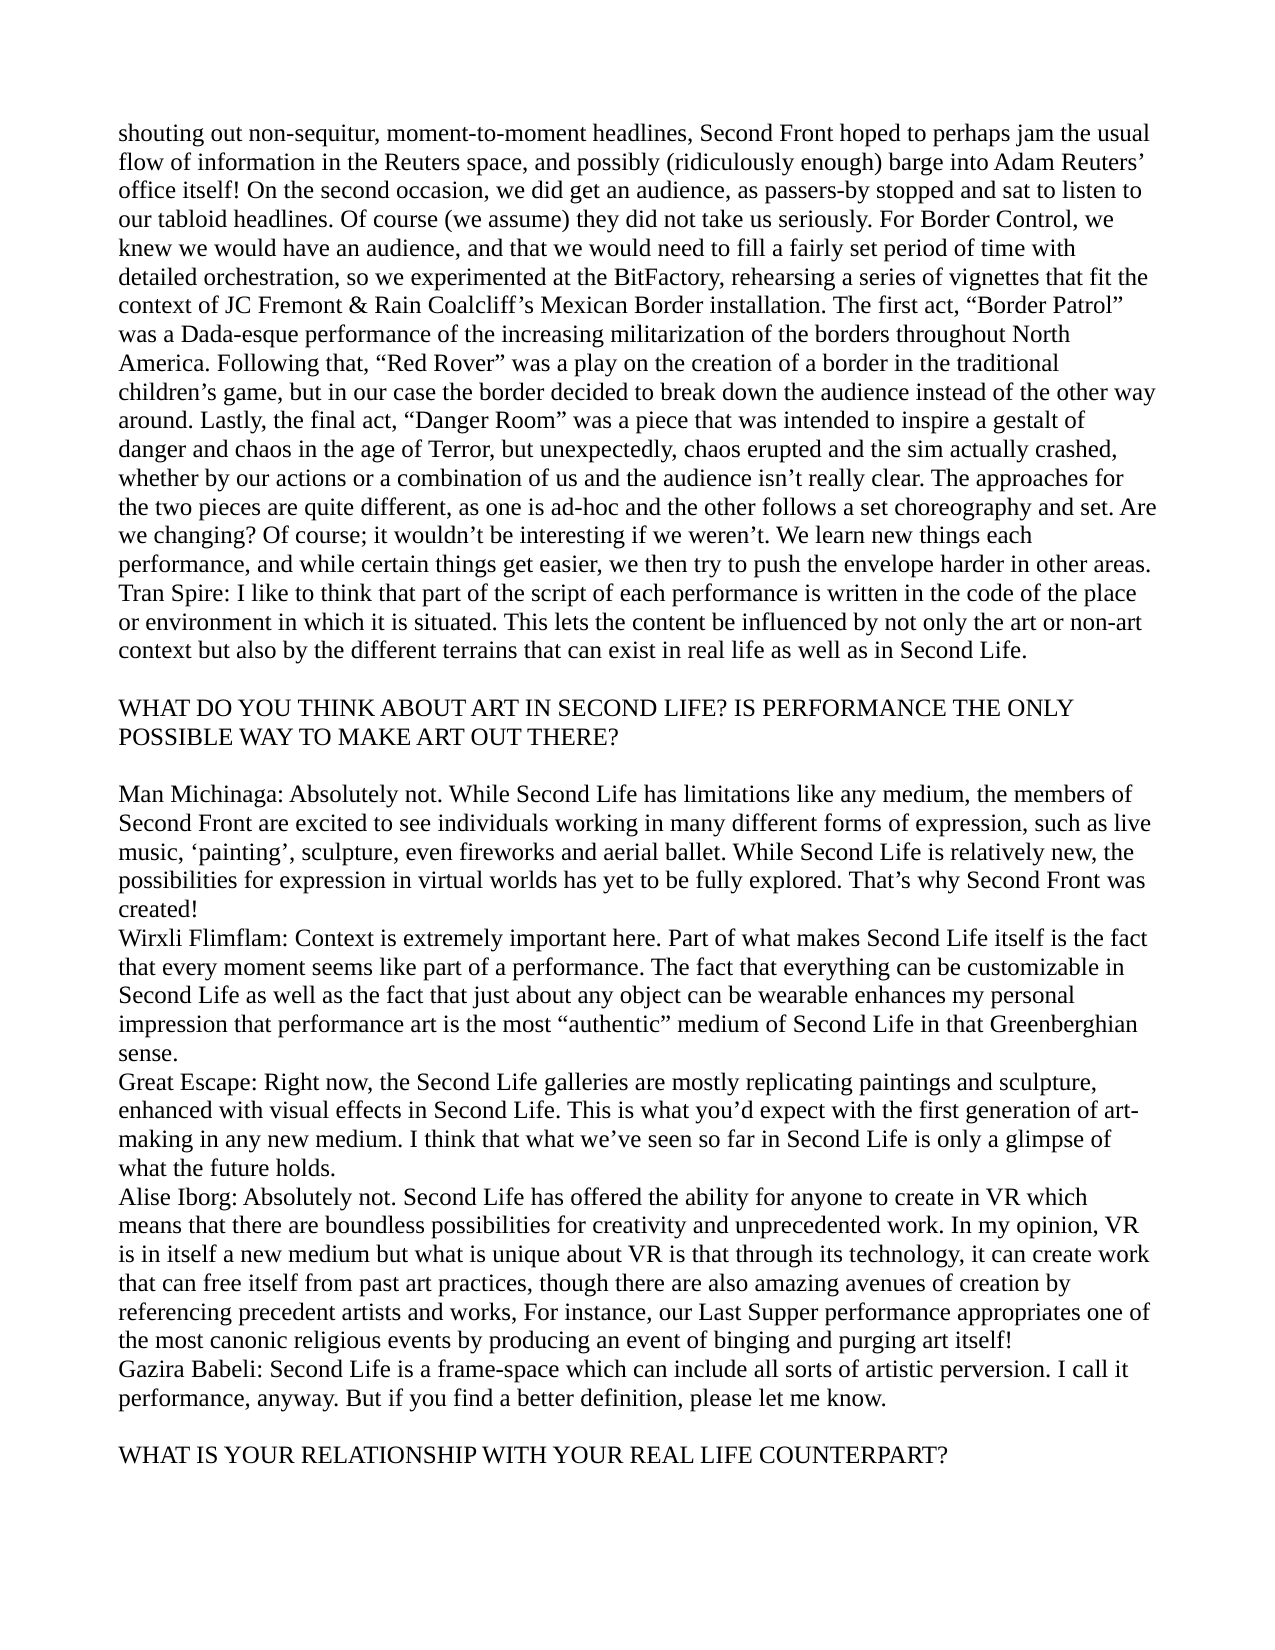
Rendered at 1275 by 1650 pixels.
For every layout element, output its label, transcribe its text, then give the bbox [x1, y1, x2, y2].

text shouting out non-sequitur, moment-to-moment headlines, Second Front hoped to perhaps jam the usual flow of information in the Reuters space, and possibly (ridiculously enough) barge into Adam Reuters’ office itself! On the second occasion, we did get an audience, as passers-by stopped and sat to listen to our tabloid headlines. Of course (we assume) they did not take us seriously. For Border Control, we knew we would have an audience, and that we would need to fill a fairly set period of time with detailed orchestration, so we experimented at the BitFactory, rehearsing a series of vignettes that fit the context of JC Fremont & Rain Coalcliff’s Mexican Border installation. The first act, “Border Patrol” was a Dada-esque performance of the increasing militarization of the borders throughout North America. Following that, “Red Rover” was a play on the creation of a border in the traditional children’s game, but in our case the border decided to break down the audience instead of the other way around. Lastly, the final act, “Danger Room” was a piece that was intended to inspire a gestalt of danger and chaos in the age of Terror, but unexpectedly, chaos erupted and the sim actually crashed, whether by our actions or a combination of us and the audience isn’t really clear. The approaches for the two pieces are quite different, as one is ad-hoc and the other follows a set choreography and set. Are we changing? Of course; it wouldn’t be interesting if we weren’t. We learn new things each performance, and while certain things get easier, we then try to push the envelope harder in other areas. [118, 118, 1157, 578]
text Alise Iborg: Absolutely not. Second Life has offered the ability for anyone to create in VR which means that there are boundless possibilities for creativity and unprecedented work. In my opinion, VR is in itself a new medium but what is unique about VR is that through its technology, it can create work that can free itself from past art practices, though there are also amazing avenues of creation by referencing precedent artists and works, For instance, our Last Supper performance appropriates one of the most canonic religious events by producing an event of binging and purging art itself! [118, 1182, 1157, 1354]
text Wirxli Flimflam: Context is extremely important here. Part of what makes Second Life itself is the fact that every moment seems like part of a performance. The fact that everything can be customizable in Second Life as well as the fact that just about any object can be wearable enhances my personal impression that performance art is the most “authentic” medium of Second Life in that Greenberghian sense. [118, 923, 1157, 1067]
text WHAT IS YOUR RELATIONSHIP WITH YOUR REAL LIFE COUNTERPART? [118, 1441, 1157, 1469]
text Tran Spire: I like to think that part of the script of each performance is written in the code of the place or environment in which it is situated. This lets the content be influenced by not only the art or non-art context but also by the different terrains that can exist in real life as well as in Second Life. [118, 578, 1157, 664]
text Great Escape: Right now, the Second Life galleries are mostly replicating paintings and sculpture, enhanced with visual effects in Second Life. This is what you’d expect with the first generation of art-making in any new medium. I think that what we’ve seen so far in Second Life is only a glimpse of what the future holds. [118, 1067, 1157, 1182]
text Man Michinaga: Absolutely not. While Second Life has limitations like any medium, the members of Second Front are excited to see individuals working in many different forms of expression, such as live music, ‘painting’, sculpture, even fireworks and aerial ballet. While Second Life is relatively new, the possibilities for expression in virtual worlds has yet to be fully explored. That’s why Second Front was created! [118, 779, 1157, 923]
text Gazira Babeli: Second Life is a frame-space which can include all sorts of artistic perversion. I call it performance, anyway. But if you find a better definition, please let me know. [118, 1354, 1157, 1412]
text WHAT DO YOU THINK ABOUT ART IN SECOND LIFE? IS PERFORMANCE THE ONLY POSSIBLE WAY TO MAKE ART OUT THERE? [118, 693, 1157, 751]
